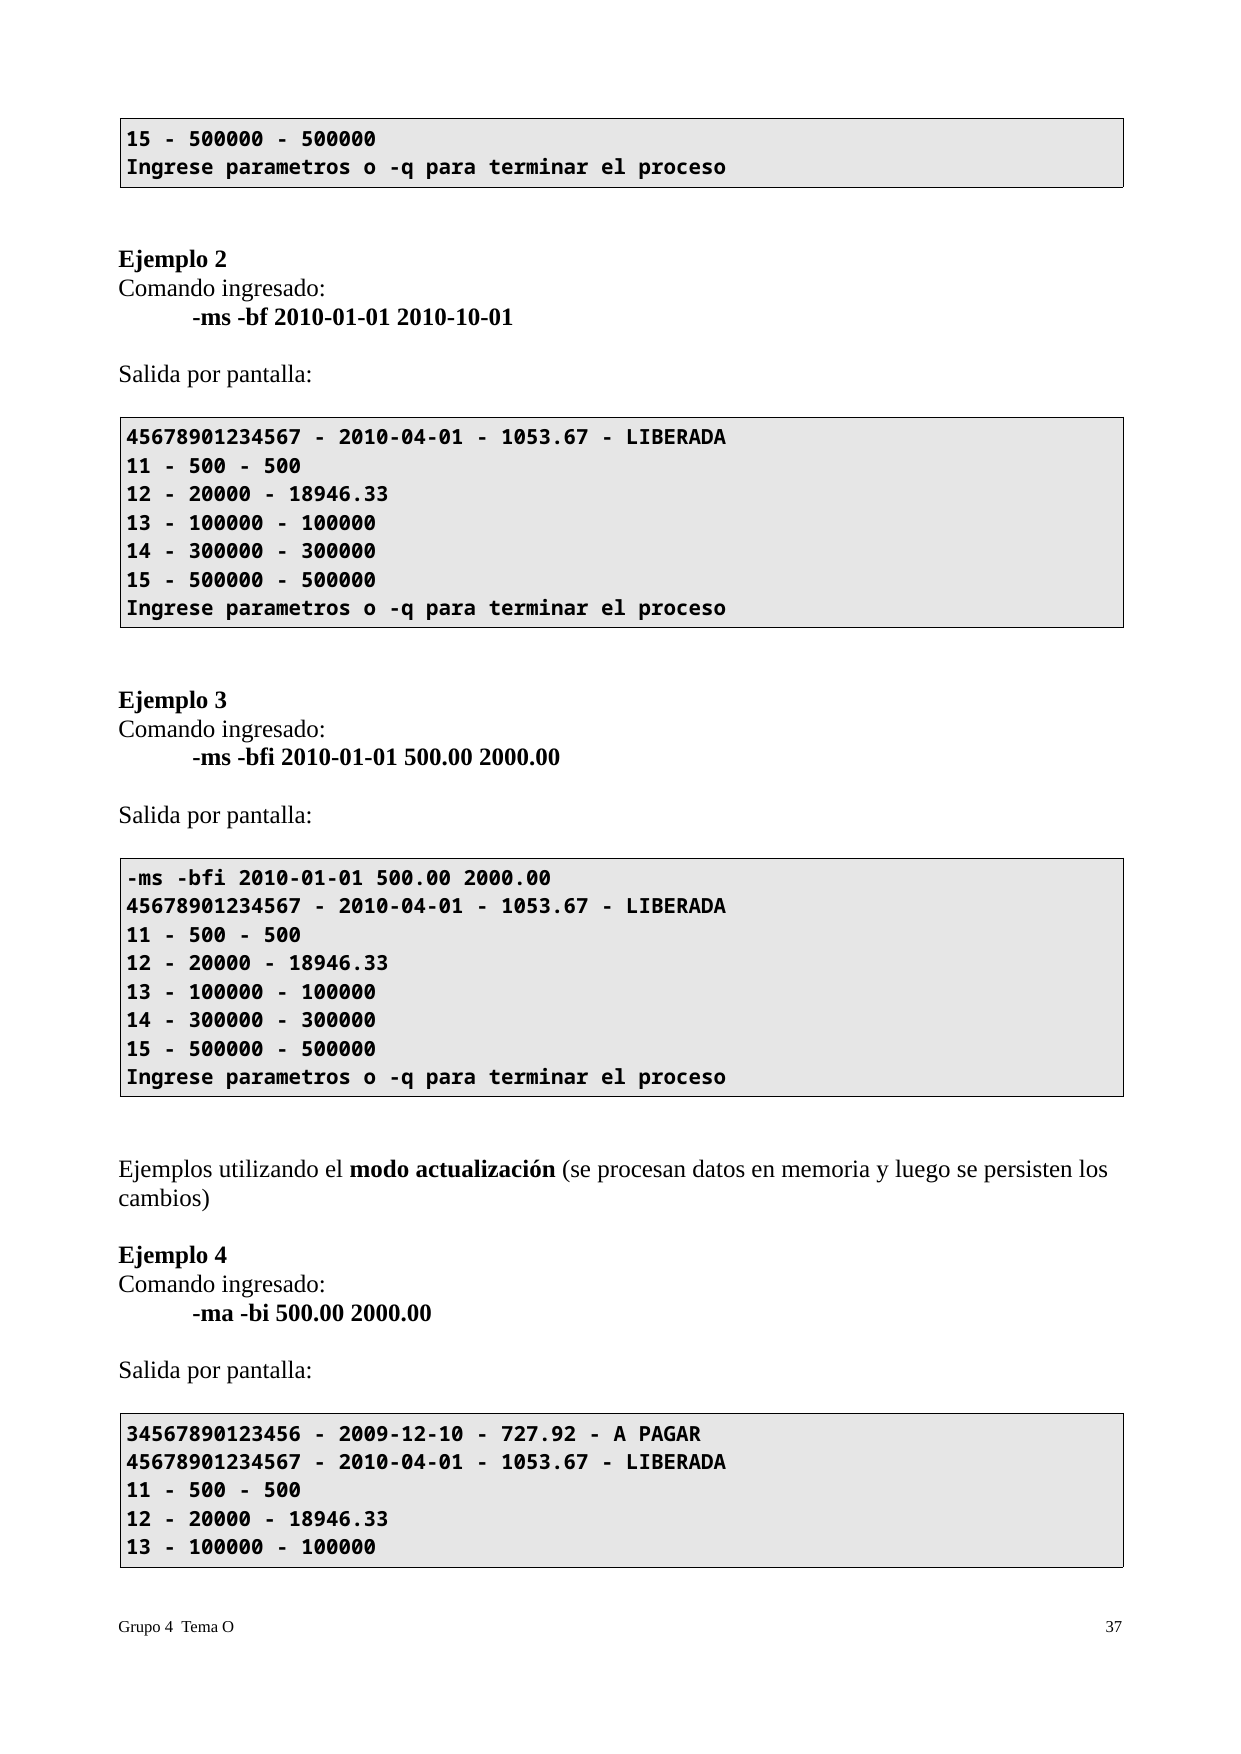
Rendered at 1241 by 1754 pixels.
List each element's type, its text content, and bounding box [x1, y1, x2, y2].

text Salida por pantalla: [118, 1355, 1122, 1384]
table_header 15 - 500000 - 500000 Ingrese parametros o -q para terminar el proceso [121, 119, 1123, 187]
text Ejemplo 4 [118, 1240, 1122, 1269]
text Ejemplo 2 [118, 244, 1122, 273]
text -ms -bfi 2010-01-01 500.00 2000.00 [118, 742, 1122, 771]
table_header 45678901234567 - 2010-04-01 - 1053.67 - LIBERADA 11 - 500 - 500 12 - 20000 - 18946.33 13 - 100000 - 100000 14 - 300000 - 300000 15 - 500000 - 500000 Ingrese parametros o -q para terminar el proceso [121, 418, 1123, 627]
text Comando ingresado: [118, 273, 1122, 302]
text Ejemplos utilizando el modo actualización (se procesan datos en memoria y luego se persisten los cambios) [118, 1154, 1122, 1212]
text Salida por pantalla: [118, 800, 1122, 829]
text -ma -bi 500.00 2000.00 [118, 1298, 1122, 1327]
table_header -ms -bfi 2010-01-01 500.00 2000.00 45678901234567 - 2010-04-01 - 1053.67 - LIBERADA 11 - 500 - 500 12 - 20000 - 18946.33 13 - 100000 - 100000 14 - 300000 - 300000 15 - 500000 - 500000 Ingrese parametros o -q para terminar el proceso [121, 859, 1123, 1096]
text Comando ingresado: [118, 714, 1122, 742]
table_header 34567890123456 - 2009-12-10 - 727.92 - A PAGAR 45678901234567 - 2010-04-01 - 1053.67 - LIBERADA 11 - 500 - 500 12 - 20000 - 18946.33 13 - 100000 - 100000 [121, 1414, 1123, 1567]
text Comando ingresado: [118, 1269, 1122, 1298]
text -ms -bf 2010-01-01 2010-10-01 [118, 302, 1122, 330]
text Salida por pantalla: [118, 359, 1122, 388]
text Ejemplo 3 [118, 685, 1122, 714]
